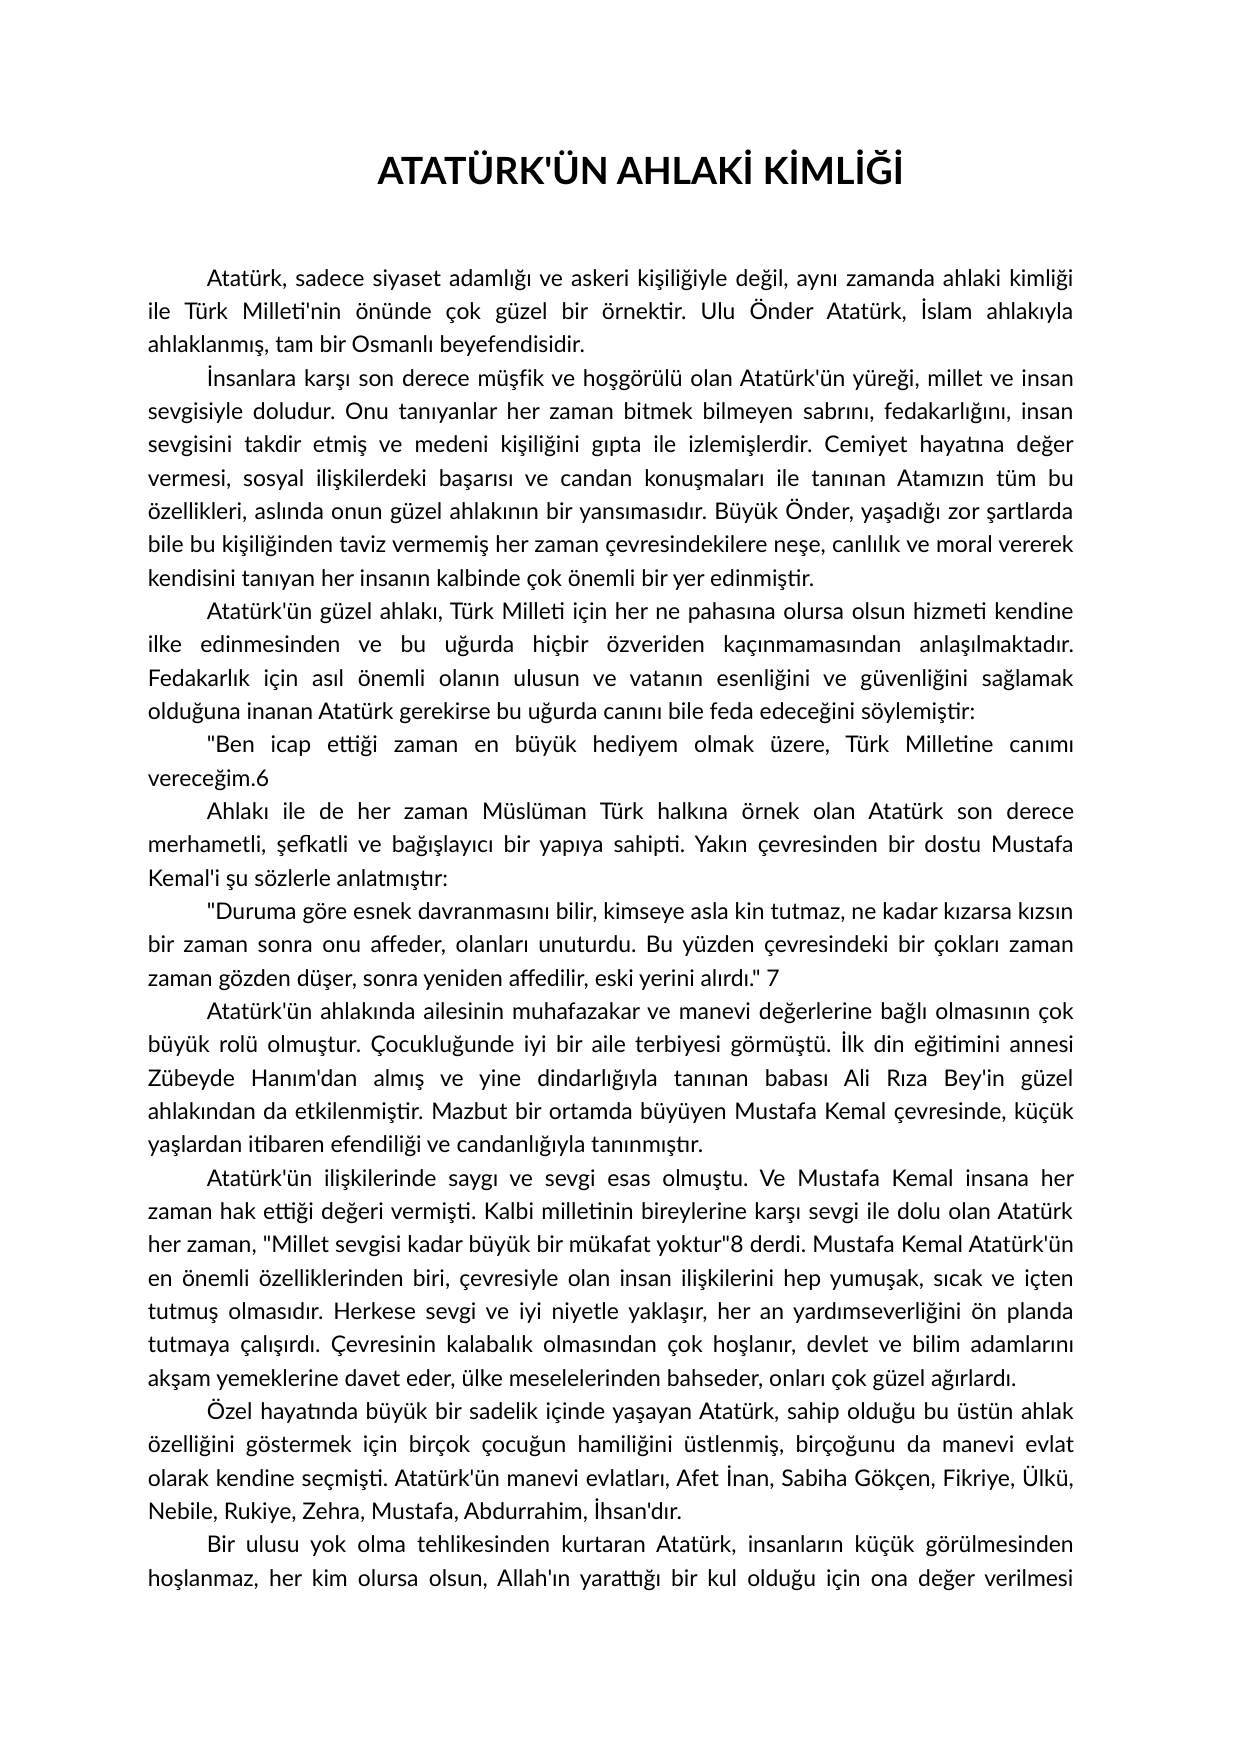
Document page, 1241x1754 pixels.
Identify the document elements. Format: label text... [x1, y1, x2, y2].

text Atatürk'ün ilişkilerinde saygı ve sevgi esas olmuştu. Ve Mustafa Kemal insana her zaman hak ettiği değeri vermişti. Kalbi milletinin bireylerine karşı sevgi ile dolu olan Atatürk her zaman, "Millet sevgisi kadar büyük bir mükafat yoktur"8 derdi. Mustafa Kemal Atatürk'ün en önemli özelliklerinden biri, çevresiyle olan insan ilişkilerini hep yumuşak, sıcak ve içten tutmuş olmasıdır. Herkese sevgi ve iyi niyetle yaklaşır, her an yardımseverliğini ön planda tutmaya çalışırdı. Çevresinin kalabalık olmasından çok hoşlanır, devlet ve bilim adamlarını akşam yemeklerine davet eder, ülke meselelerinden bahseder, onları çok güzel ağırlardı. [148, 1159, 1075, 1393]
text "Duruma göre esnek davranmasını bilir, kimseye asla kin tutmaz, ne kadar kızarsa kızsın bir zaman sonra onu affeder, olanları unuturdu. Bu yüzden çevresindeki bir çokları zaman zaman gözden düşer, sonra yeniden affedilir, eski yerini alırdı." 7 [148, 893, 1075, 993]
text "Ben icap ettiği zaman en büyük hediyem olmak üzere, Türk Milletine canımı vereceğim.6 [148, 726, 1075, 793]
text Atatürk'ün ahlakında ailesinin muhafazakar ve manevi değerlerine bağlı olmasının çok büyük rolü olmuştur. Çocukluğunde iyi bir aile terbiyesi görmüştü. İlk din eğitimini annesi Zübeyde Hanım'dan almış ve yine dindarlığıyla tanınan babası Ali Rıza Bey'in güzel ahlakından da etkilenmiştir. Mazbut bir ortamda büyüyen Mustafa Kemal çevresinde, küçük yaşlardan itibaren efendiliği ve candanlığıyla tanınmıştır. [148, 993, 1075, 1159]
text Atatürk, sadece siyaset adamlığı ve askeri kişiliğiyle değil, aynı zamanda ahlaki kimliği ile Türk Milleti'nin önünde çok güzel bir örnektir. Ulu Önder Atatürk, İslam ahlakıyla ahlaklanmış, tam bir Osmanlı beyefendisidir. [148, 259, 1075, 359]
subtitle ATATÜRK'ÜN AHLAKİ KİMLİĞİ [148, 148, 1075, 193]
text Özel hayatında büyük bir sadelik içinde yaşayan Atatürk, sahip olduğu bu üstün ahlak özelliğini göstermek için birçok çocuğun hamiliğini üstlenmiş, birçoğunu da manevi evlat olarak kendine seçmişti. Atatürk'ün manevi evlatları, Afet İnan, Sabiha Gökçen, Fikriye, Ülkü, Nebile, Rukiye, Zehra, Mustafa, Abdurrahim, İhsan'dır. [148, 1393, 1075, 1526]
text İnsanlara karşı son derece müşfik ve hoşgörülü olan Atatürk'ün yüreği, millet ve insan sevgisiyle doludur. Onu tanıyanlar her zaman bitmek bilmeyen sabrını, fedakarlığını, insan sevgisini takdir etmiş ve medeni kişiliğini gıpta ile izlemişlerdir. Cemiyet hayatına değer vermesi, sosyal ilişkilerdeki başarısı ve candan konuşmaları ile tanınan Atamızın tüm bu özellikleri, aslında onun güzel ahlakının bir yansımasıdır. Büyük Önder, yaşadığı zor şartlarda bile bu kişiliğinden taviz vermemiş her zaman çevresindekilere neşe, canlılık ve moral vererek kendisini tanıyan her insanın kalbinde çok önemli bir yer edinmiştir. [148, 359, 1075, 593]
text Ahlakı ile de her zaman Müslüman Türk halkına örnek olan Atatürk son derece merhametli, şefkatli ve bağışlayıcı bir yapıya sahipti. Yakın çevresinden bir dostu Mustafa Kemal'i şu sözlerle anlatmıştır: [148, 793, 1075, 893]
text Atatürk'ün güzel ahlakı, Türk Milleti için her ne pahasına olursa olsun hizmeti kendine ilke edinmesinden ve bu uğurda hiçbir özveriden kaçınmamasından anlaşılmaktadır. Fedakarlık için asıl önemli olanın ulusun ve vatanın esenliğini ve güvenliğini sağlamak olduğuna inanan Atatürk gerekirse bu uğurda canını bile feda edeceğini söylemiştir: [148, 593, 1075, 726]
text Bir ulusu yok olma tehlikesinden kurtaran Atatürk, insanların küçük görülmesinden hoşlanmaz, her kim olursa olsun, Allah'ın yarattığı bir kul olduğu için ona değer verilmesi [148, 1526, 1075, 1593]
